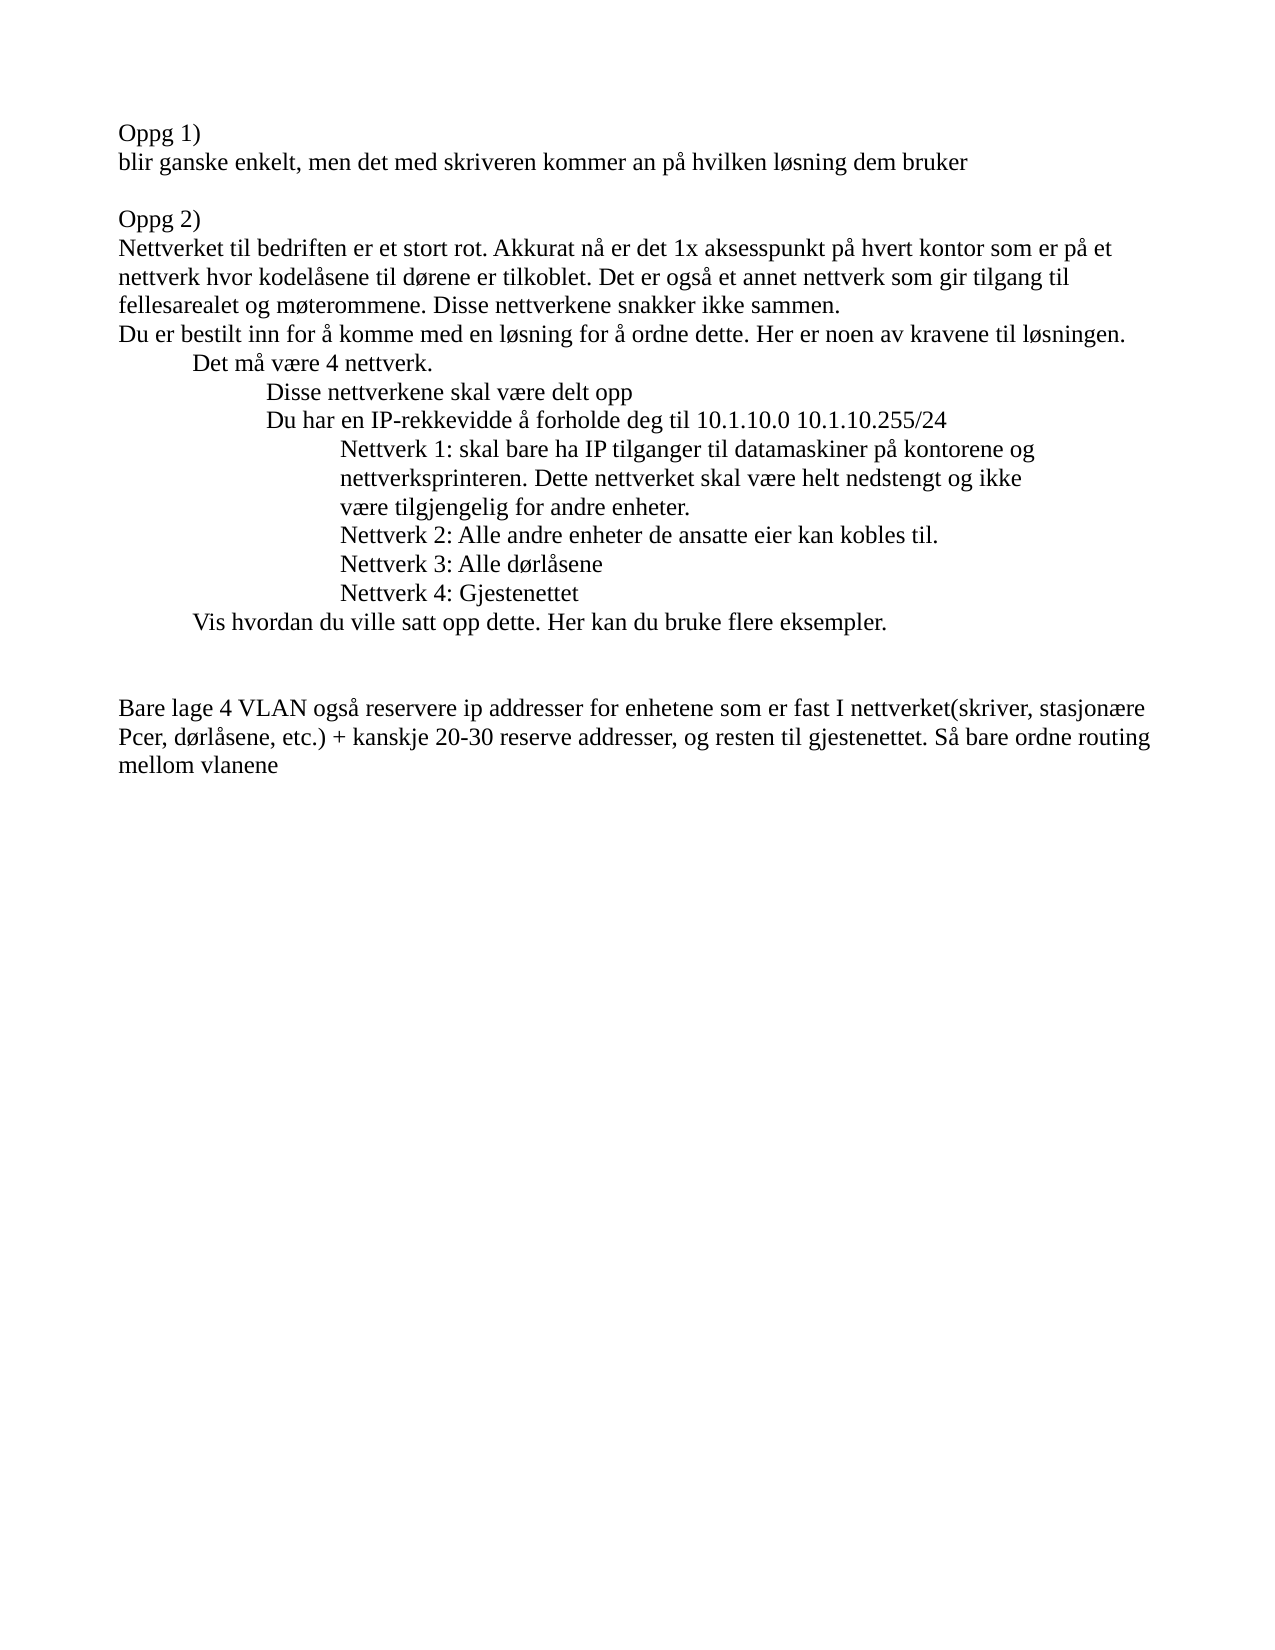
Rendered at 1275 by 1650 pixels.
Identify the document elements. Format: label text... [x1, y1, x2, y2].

text Nettverk 3: Alle dørlåsene [118, 549, 1157, 578]
text nettverksprinteren. Dette nettverket skal være helt nedstengt og ikke [118, 463, 1157, 492]
text Oppg 2) [118, 204, 1157, 233]
text Nettverk 4: Gjestenettet [118, 578, 1157, 607]
text Vis hvordan du ville satt opp dette. Her kan du bruke flere eksempler. [118, 607, 1157, 636]
text nettverk hvor kodelåsene til dørene er tilkoblet. Det er også et annet nettverk som gir tilgang til [118, 262, 1157, 291]
text Det må være 4 nettverk. [118, 348, 1157, 377]
text Nettverk 2: Alle andre enheter de ansatte eier kan kobles til. [118, 521, 1157, 549]
text Oppg 1) blir ganske enkelt, men det med skriveren kommer an på hvilken løsning dem bruker [118, 118, 1157, 176]
text Nettverket til bedriften er et stort rot. Akkurat nå er det 1x aksesspunkt på hvert kontor som er på et [118, 233, 1157, 262]
text Nettverk 1: skal bare ha IP tilganger til datamaskiner på kontorene og [118, 434, 1157, 463]
text være tilgjengelig for andre enheter. [118, 492, 1157, 521]
text Disse nettverkene skal være delt opp [118, 377, 1157, 406]
text fellesarealet og møterommene. Disse nettverkene snakker ikke sammen. [118, 291, 1157, 319]
text Du er bestilt inn for å komme med en løsning for å ordne dette. Her er noen av kravene til løsningen. [118, 319, 1157, 348]
text Du har en IP-rekkevidde å forholde deg til 10.1.10.0 10.1.10.255/24 [118, 406, 1157, 434]
text Bare lage 4 VLAN også reservere ip addresser for enhetene som er fast I nettverket(skriver, stasjonære Pcer, dørlåsene, etc.) + kanskje 20-30 reserve addresser, og resten til gjestenettet. Så bare ordne routing mellom vlanene [118, 693, 1157, 779]
